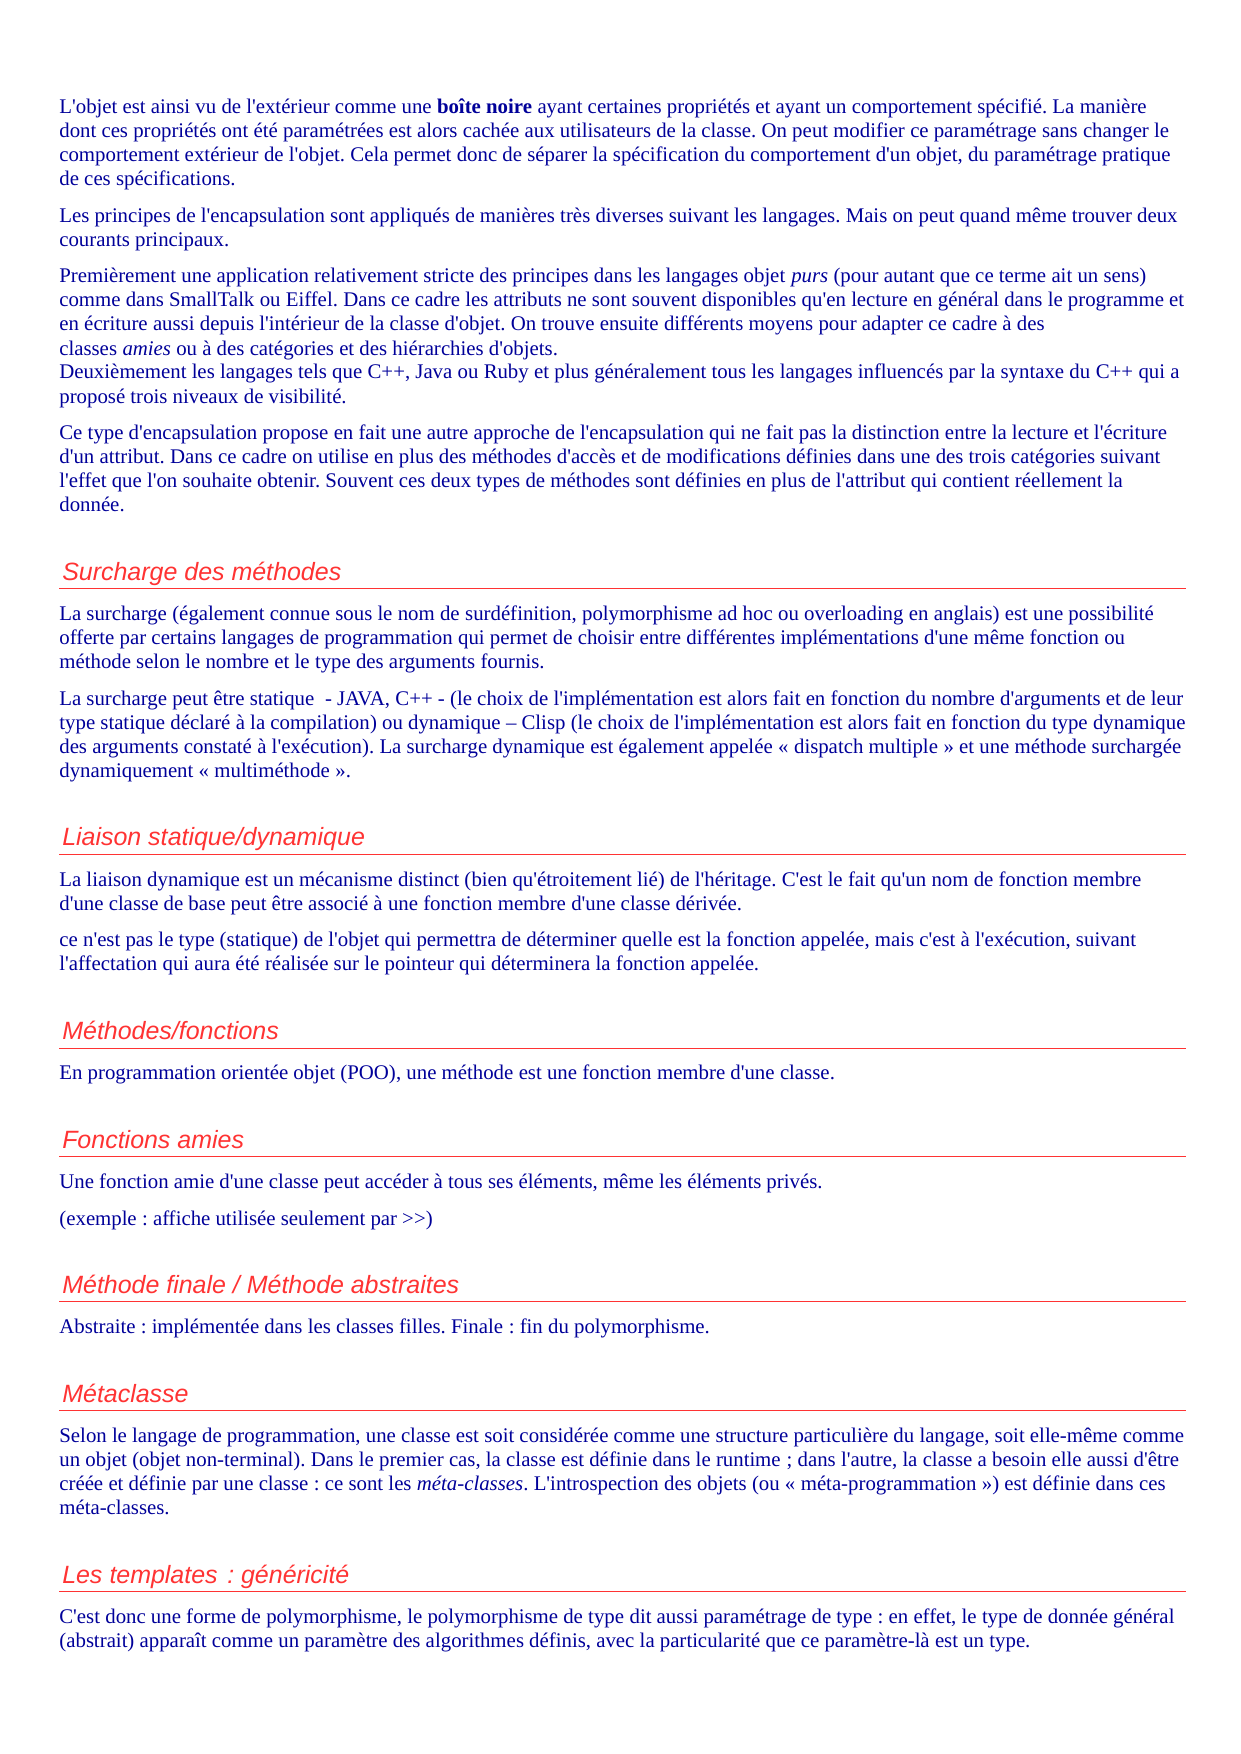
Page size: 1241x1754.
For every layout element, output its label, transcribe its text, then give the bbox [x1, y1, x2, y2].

subtitle Les templates : généricité [59, 1557, 1186, 1591]
text L'objet est ainsi vu de l'extérieur comme une boîte noire ayant certaines propriétés et ayant un comportement spécifié. La manière dont ces propriétés ont été paramétrées est alors cachée aux utilisateurs de la classe. On peut modifier ce paramétrage sans changer le comportement extérieur de l'objet. Cela permet donc de séparer la spécification du comportement d'un objet, du paramétrage pratique de ces spécifications. [59, 94, 1186, 190]
subtitle Méthodes/fonctions [59, 1013, 1186, 1048]
text La liaison dynamique est un mécanisme distinct (bien qu'étroitement lié) de l'héritage. C'est le fait qu'un nom de fonction membre d'une classe de base peut être associé à une fonction membre d'une classe dérivée. [59, 867, 1186, 915]
subtitle Liaison statique/dynamique [59, 819, 1186, 854]
subtitle Méthode finale / Méthode abstraites [59, 1267, 1186, 1301]
text Une fonction amie d'une classe peut accéder à tous ses éléments, même les éléments privés. [59, 1169, 1186, 1193]
text ce n'est pas le type (statique) de l'objet qui permettra de déterminer quelle est la fonction appelée, mais c'est à l'exécution, suivant l'affectation qui aura été réalisée sur le pointeur qui déterminera la fonction appelée. [59, 927, 1186, 975]
text Selon le langage de programmation, une classe est soit considérée comme une structure particulière du langage, soit elle-même comme un objet (objet non-terminal). Dans le premier cas, la classe est définie dans le runtime ; dans l'autre, la classe a besoin elle aussi d'être créée et définie par une classe : ce sont les méta-classes. L'introspection des objets (ou « méta-programmation ») est définie dans ces méta-classes. [59, 1423, 1186, 1519]
text Abstraite : implémentée dans les classes filles. Finale : fin du polymorphisme. [59, 1314, 1186, 1338]
text En programmation orientée objet (POO), une méthode est une fonction membre d'une classe. [59, 1060, 1186, 1084]
text Les principes de l'encapsulation sont appliqués de manières très diverses suivant les langages. Mais on peut quand même trouver deux courants principaux. [59, 203, 1186, 251]
text (exemple : affiche utilisée seulement par >>) [59, 1205, 1186, 1229]
text Ce type d'encapsulation propose en fait une autre approche de l'encapsulation qui ne fait pas la distinction entre la lecture et l'écriture d'un attribut. Dans ce cadre on utilise en plus des méthodes d'accès et de modifications définies dans une des trois catégories suivant l'effet que l'on souhaite obtenir. Souvent ces deux types de méthodes sont définies en plus de l'attribut qui contient réellement la donnée. [59, 420, 1186, 516]
text C'est donc une forme de polymorphisme, le polymorphisme de type dit aussi paramétrage de type : en effet, le type de donnée général (abstrait) apparaît comme un paramètre des algorithmes définis, avec la particularité que ce paramètre-là est un type. [59, 1604, 1186, 1652]
text Premièrement une application relativement stricte des principes dans les langages objet purs (pour autant que ce terme ait un sens) comme dans SmallTalk ou Eiffel. Dans ce cadre les attributs ne sont souvent disponibles qu'en lecture en général dans le programme et en écriture aussi depuis l'intérieur de la classe d'objet. On trouve ensuite différents moyens pour adapter ce cadre à des classes amies ou à des catégories et des hiérarchies d'objets. Deuxièmement les langages tels que C++, Java ou Ruby et plus généralement tous les langages influencés par la syntaxe du C++ qui a proposé trois niveaux de visibilité. [59, 263, 1186, 408]
subtitle Surcharge des méthodes [59, 554, 1186, 588]
text La surcharge peut être statique - JAVA, C++ - (le choix de l'implémentation est alors fait en fonction du nombre d'arguments et de leur type statique déclaré à la compilation) ou dynamique – Clisp (le choix de l'implémentation est alors fait en fonction du type dynamique des arguments constaté à l'exécution). La surcharge dynamique est également appelée « dispatch multiple » et une méthode surchargée dynamiquement « multiméthode ». [59, 686, 1186, 782]
subtitle Métaclasse [59, 1376, 1186, 1410]
text La surcharge (également connue sous le nom de surdéfinition, polymorphisme ad hoc ou overloading en anglais) est une possibilité offerte par certains langages de programmation qui permet de choisir entre différentes implémentations d'une même fonction ou méthode selon le nombre et le type des arguments fournis. [59, 601, 1186, 673]
subtitle Fonctions amies [59, 1122, 1186, 1156]
